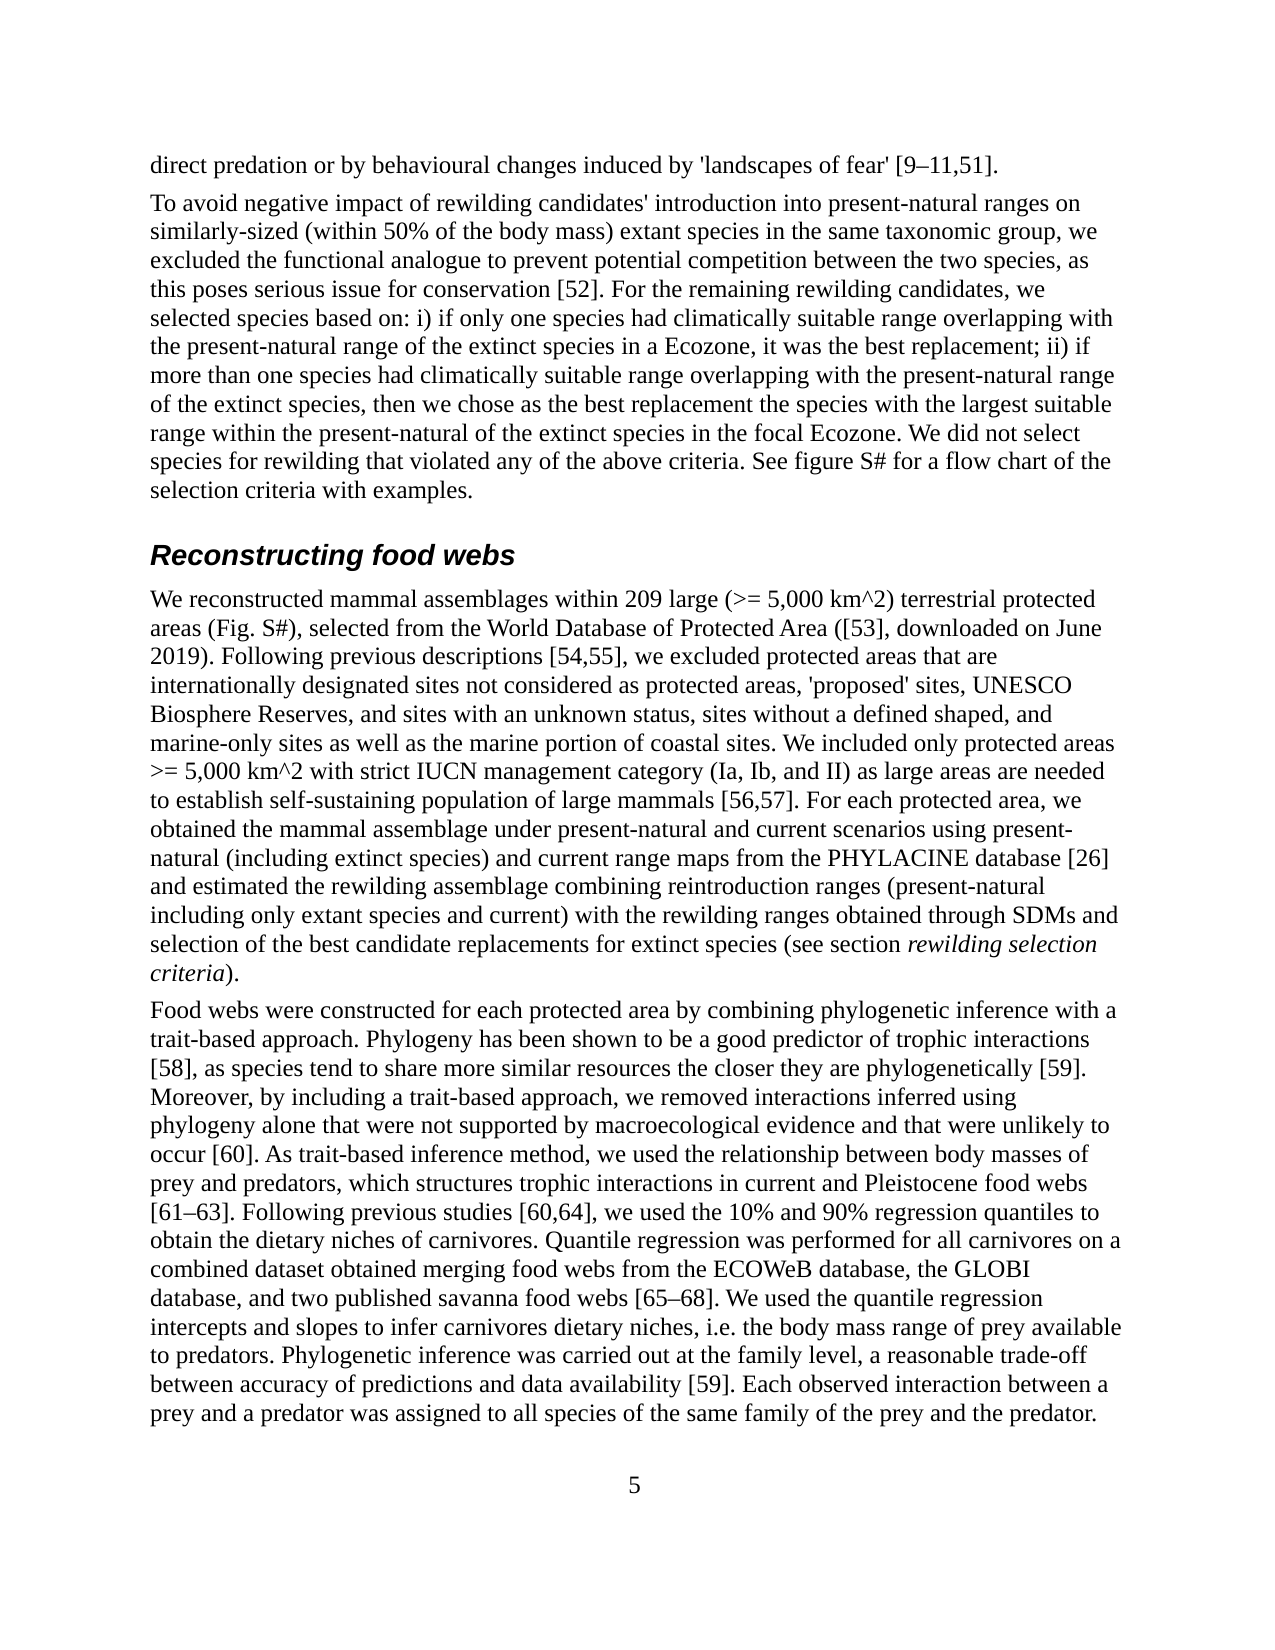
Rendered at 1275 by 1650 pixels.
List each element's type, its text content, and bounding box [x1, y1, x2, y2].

subtitle Reconstructing food webs [150, 538, 1125, 571]
text We reconstructed mammal assemblages within 209 large (>= 5,000 km^2) terrestrial protected areas (Fig. S#), selected from the World Database of Protected Area ([53], downloaded on June 2019). Following previous descriptions [54,55], we excluded protected areas that are internationally designated sites not considered as protected areas, 'proposed' sites, UNESCO Biosphere Reserves, and sites with an unknown status, sites without a defined shaped, and marine-only sites as well as the marine portion of coastal sites. We included only protected areas >= 5,000 km^2 with strict IUCN management category (Ia, Ib, and II) as large areas are needed to establish self-sustaining population of large mammals [56,57]. For each protected area, we obtained the mammal assemblage under present-natural and current scenarios using present-natural (including extinct species) and current range maps from the PHYLACINE database [26] and estimated the rewilding assemblage combining reintroduction ranges (present-natural including only extant species and current) with the rewilding ranges obtained through SDMs and selection of the best candidate replacements for extinct species (see section rewilding selection criteria). [150, 584, 1125, 986]
text direct predation or by behavioural changes induced by 'landscapes of fear' [9–11,51]. [150, 150, 1125, 179]
text To avoid negative impact of rewilding candidates' introduction into present-natural ranges on similarly-sized (within 50% of the body mass) extant species in the same taxonomic group, we excluded the functional analogue to prevent potential competition between the two species, as this poses serious issue for conservation [52]. For the remaining rewilding candidates, we selected species based on: i) if only one species had climatically suitable range overlapping with the present-natural range of the extinct species in a Ecozone, it was the best replacement; ii) if more than one species had climatically suitable range overlapping with the present-natural range of the extinct species, then we chose as the best replacement the species with the largest suitable range within the present-natural of the extinct species in the focal Ecozone. We did not select species for rewilding that violated any of the above criteria. See figure S# for a flow chart of the selection criteria with examples. [150, 188, 1125, 504]
text Food webs were constructed for each protected area by combining phylogenetic inference with a trait-based approach. Phylogeny has been shown to be a good predictor of trophic interactions [58], as species tend to share more similar resources the closer they are phylogenetically [59]. Moreover, by including a trait-based approach, we removed interactions inferred using phylogeny alone that were not supported by macroecological evidence and that were unlikely to occur [60]. As trait-based inference method, we used the relationship between body masses of prey and predators, which structures trophic interactions in current and Pleistocene food webs [61–63]. Following previous studies [60,64], we used the 10% and 90% regression quantiles to obtain the dietary niches of carnivores. Quantile regression was performed for all carnivores on a combined dataset obtained merging food webs from the ECOWeB database, the GLOBI database, and two published savanna food webs [65–68]. We used the quantile regression intercepts and slopes to infer carnivores dietary niches, i.e. the body mass range of prey available to predators. Phylogenetic inference was carried out at the family level, a reasonable trade-off between accuracy of predictions and data availability [59]. Each observed interaction between a prey and a predator was assigned to all species of the same family of the prey and the predator. [150, 995, 1125, 1427]
